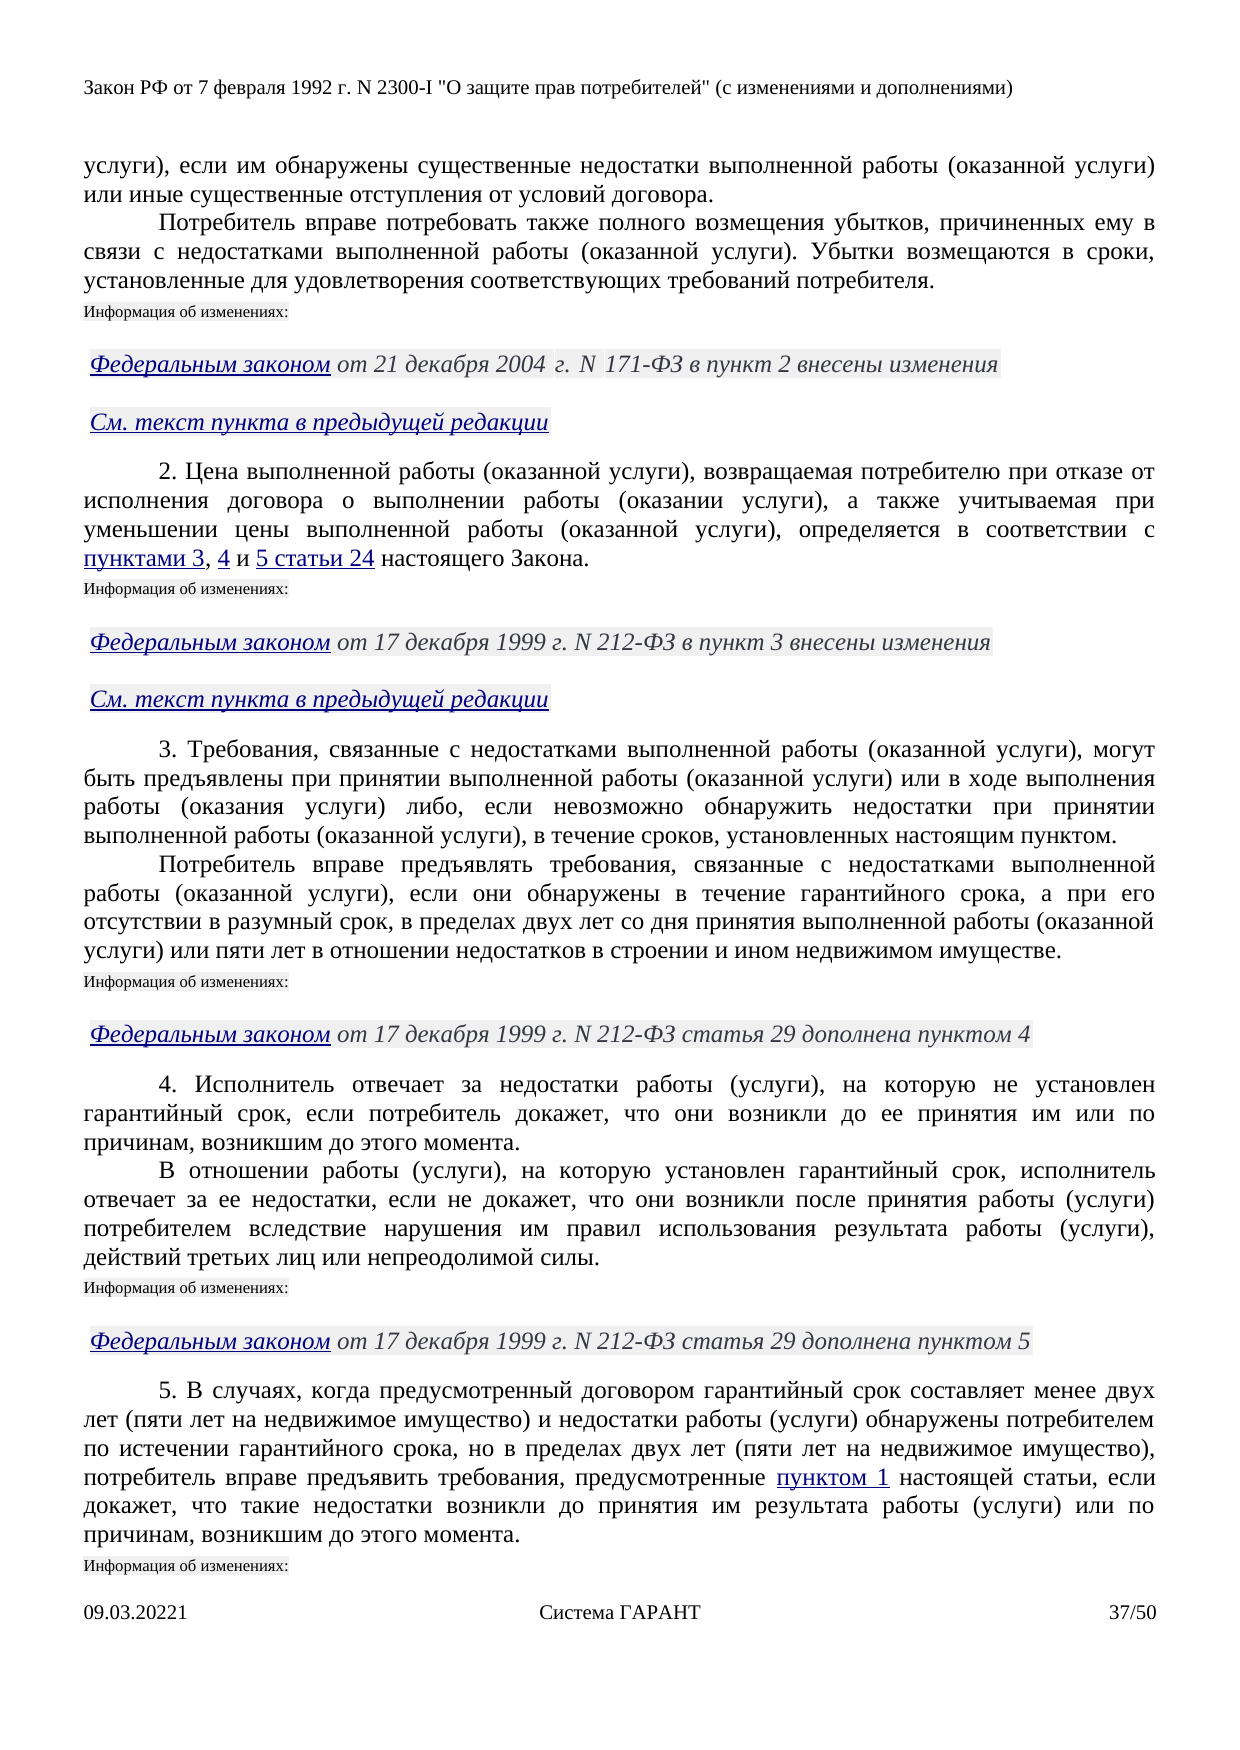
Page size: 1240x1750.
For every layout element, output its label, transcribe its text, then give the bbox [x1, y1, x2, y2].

text Федеральным законом от 17 декабря 1999 г. N 212-ФЗ в пункт 3 внесены изменения [83, 627, 1156, 656]
text 4. Исполнитель отвечает за недостатки работы (услуги), на которую не установлен гарантийный срок, если потребитель докажет, что они возникли до ее принятия им или по причинам, возникшим до этого момента. [83, 1069, 1156, 1155]
text Федеральным законом от 17 декабря 1999 г. N 212-ФЗ статья 29 дополнена пунктом 4 [83, 1019, 1156, 1048]
text Федеральным законом от 17 декабря 1999 г. N 212-ФЗ статья 29 дополнена пунктом 5 [83, 1326, 1156, 1355]
text Потребитель вправе потребовать также полного возмещения убытков, причиненных ему в связи с недостатками выполненной работы (оказанной услуги). Убытки возмещаются в сроки, установленные для удовлетворения соответствующих требований потребителя. [83, 207, 1156, 294]
text В отношении работы (услуги), на которую установлен гарантийный срок, исполнитель отвечает за ее недостатки, если не докажет, что они возникли после принятия работы (услуги) потребителем вследствие нарушения им правил использования результата работы (услуги), действий третьих лиц или непреодолимой силы. [83, 1155, 1156, 1270]
text Информация об изменениях: [83, 579, 1156, 598]
text 5. В случаях, когда предусмотренный договором гарантийный срок составляет менее двух лет (пяти лет на недвижимое имущество) и недостатки работы (услуги) обнаружены потребителем по истечении гарантийного срока, но в пределах двух лет (пяти лет на недвижимое имущество), потребитель вправе предъявить требования, предусмотренные пунктом 1 настоящей статьи, если докажет, что такие недостатки возникли до принятия им результата работы (услуги) или по причинам, возникшим до этого момента. [83, 1376, 1156, 1548]
text Информация об изменениях: [83, 1556, 1156, 1575]
text услуги), если им обнаружены существенные недостатки выполненной работы (оказанной услуги) или иные существенные отступления от условий договора. [83, 150, 1156, 207]
text Информация об изменениях: [83, 1278, 1156, 1297]
text См. текст пункта в предыдущей редакции [83, 407, 1156, 436]
text Потребитель вправе предъявлять требования, связанные с недостатками выполненной работы (оказанной услуги), если они обнаружены в течение гарантийного срока, а при его отсутствии в разумный срок, в пределах двух лет со дня принятия выполненной работы (оказанной услуги) или пяти лет в отношении недостатков в строении и ином недвижимом имуществе. [83, 849, 1156, 964]
text 3. Требования, связанные с недостатками выполненной работы (оказанной услуги), могут быть предъявлены при принятии выполненной работы (оказанной услуги) или в ходе выполнения работы (оказания услуги) либо, если невозможно обнаружить недостатки при принятии выполненной работы (оказанной услуги), в течение сроков, установленных настоящим пунктом. [83, 734, 1156, 849]
text Информация об изменениях: [83, 972, 1156, 991]
text 2. Цена выполненной работы (оказанной услуги), возвращаемая потребителю при отказе от исполнения договора о выполнении работы (оказании услуги), а также учитываемая при уменьшении цены выполненной работы (оказанной услуги), определяется в соответствии с пунктами 3, 4 и 5 статьи 24 настоящего Закона. [83, 456, 1156, 571]
text Информация об изменениях: [83, 302, 1156, 321]
text Федеральным законом от 21 декабря 2004 г. N 171-ФЗ в пункт 2 внесены изменения [83, 349, 1156, 378]
text См. текст пункта в предыдущей редакции [83, 684, 1156, 713]
